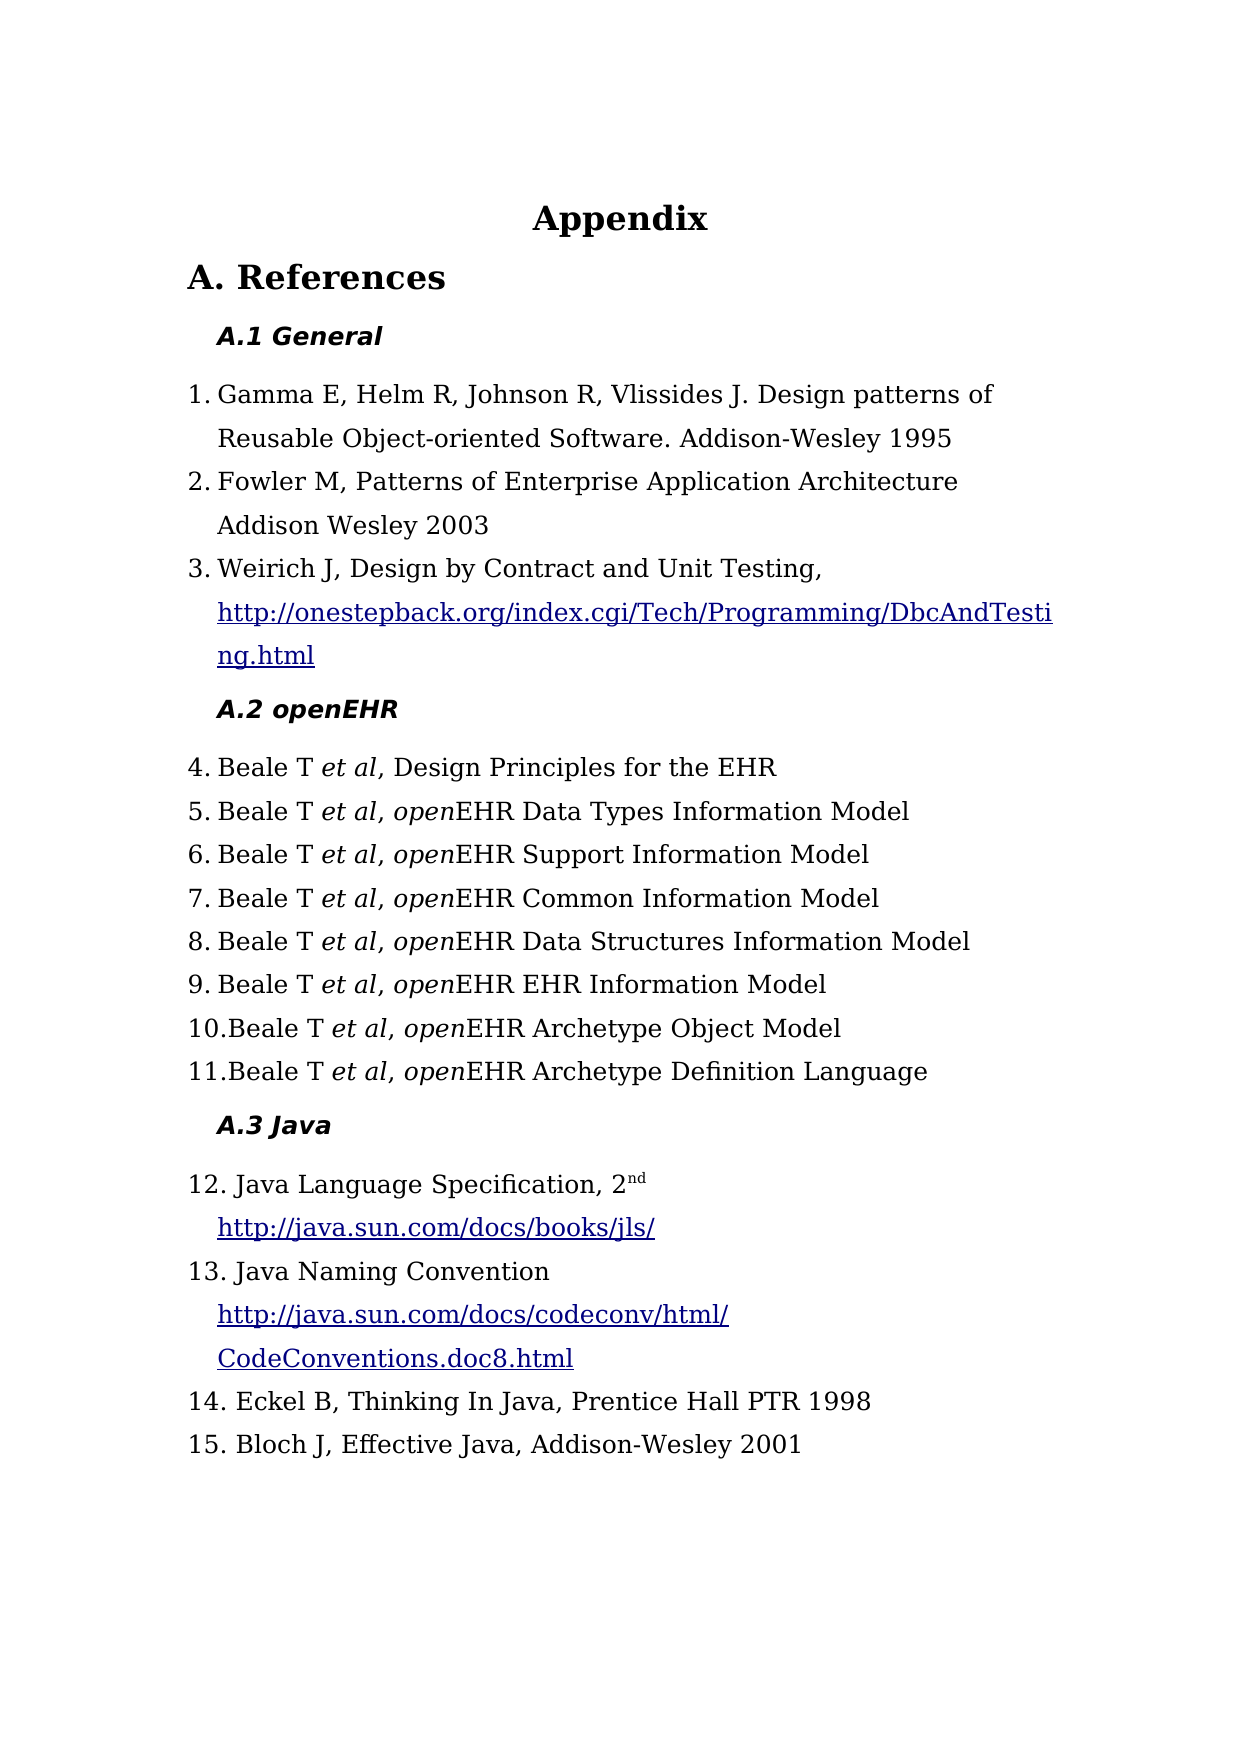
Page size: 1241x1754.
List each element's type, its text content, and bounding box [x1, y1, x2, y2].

list Java Naming Convention [187, 1257, 1053, 1286]
list Gamma E, Helm R, Johnson R, Vlissides J. Design patterns of Reusable Object-oriented Software. Addison-Wesley 1995 [187, 381, 1053, 453]
subtitle A.1 General [217, 322, 1053, 351]
list Weirich J, Design by Contract and Unit Testing, http://onestepback.org/index.cgi/Tech/Programming/DbcAndTesting.html [187, 554, 1053, 670]
text http://java.sun.com/docs/books/jls/ [217, 1214, 1053, 1243]
list Beale T et al, openEHR Support Information Model [187, 841, 1053, 869]
subtitle A.3 Java [217, 1112, 1053, 1141]
list Beale T et al, openEHR Archetype Definition Language [187, 1058, 1053, 1087]
list Beale T et al, openEHR Data Types Information Model [187, 797, 1053, 826]
list Beale T et al, openEHR EHR Information Model [187, 971, 1053, 1000]
text Appendix [187, 199, 1053, 238]
text A. References [187, 258, 1053, 297]
list Beale T et al, Design Principles for the EHR [187, 754, 1053, 783]
list Beale T et al, openEHR Common Information Model [187, 884, 1053, 913]
subtitle A.2 openEHR [217, 695, 1053, 724]
list Beale T et al, openEHR Data Structures Information Model [187, 927, 1053, 956]
text http://java.sun.com/docs/codeconv/html/CodeConventions.doc8.html [217, 1301, 1053, 1373]
list Java Language Specification, 2nd [187, 1170, 1053, 1199]
list Fowler M, Patterns of Enterprise Application Architecture Addison Wesley 2003 [187, 468, 1053, 540]
list Bloch J, Effective Java, Addison-Wesley 2001 [187, 1431, 1053, 1460]
list Eckel B, Thinking In Java, Prentice Hall PTR 1998 [187, 1387, 1053, 1416]
list Beale T et al, openEHR Archetype Object Model [187, 1014, 1053, 1043]
